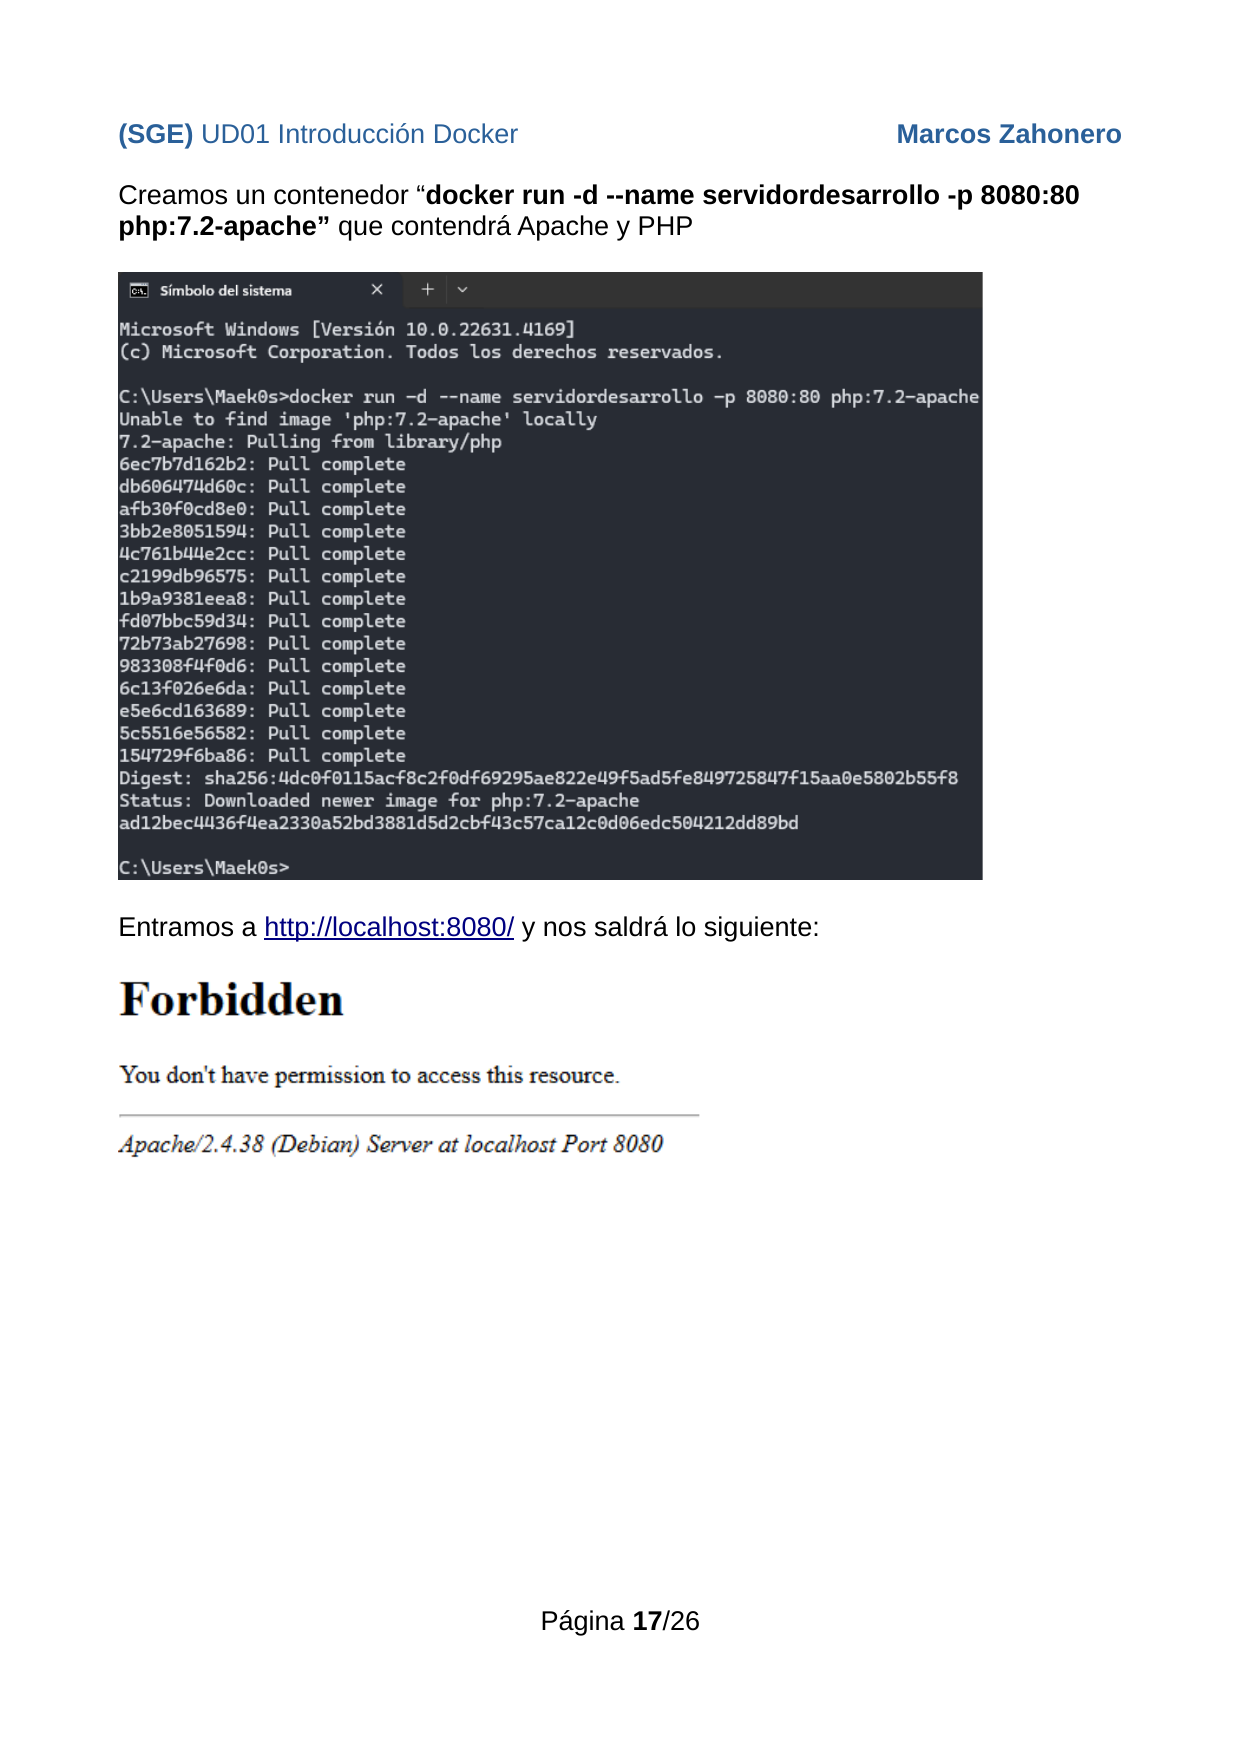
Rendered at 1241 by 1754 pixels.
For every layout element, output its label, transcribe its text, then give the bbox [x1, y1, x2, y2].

picture [118, 272, 983, 880]
text Entramos a http://localhost:8080/ y nos saldrá lo siguiente: [118, 911, 1122, 942]
text Creamos un contenedor “docker run -d --name servidordesarrollo -p 8080:80 php:7.2-apache” que contendrá Apache y PHP [118, 179, 1122, 241]
picture [118, 973, 700, 1187]
